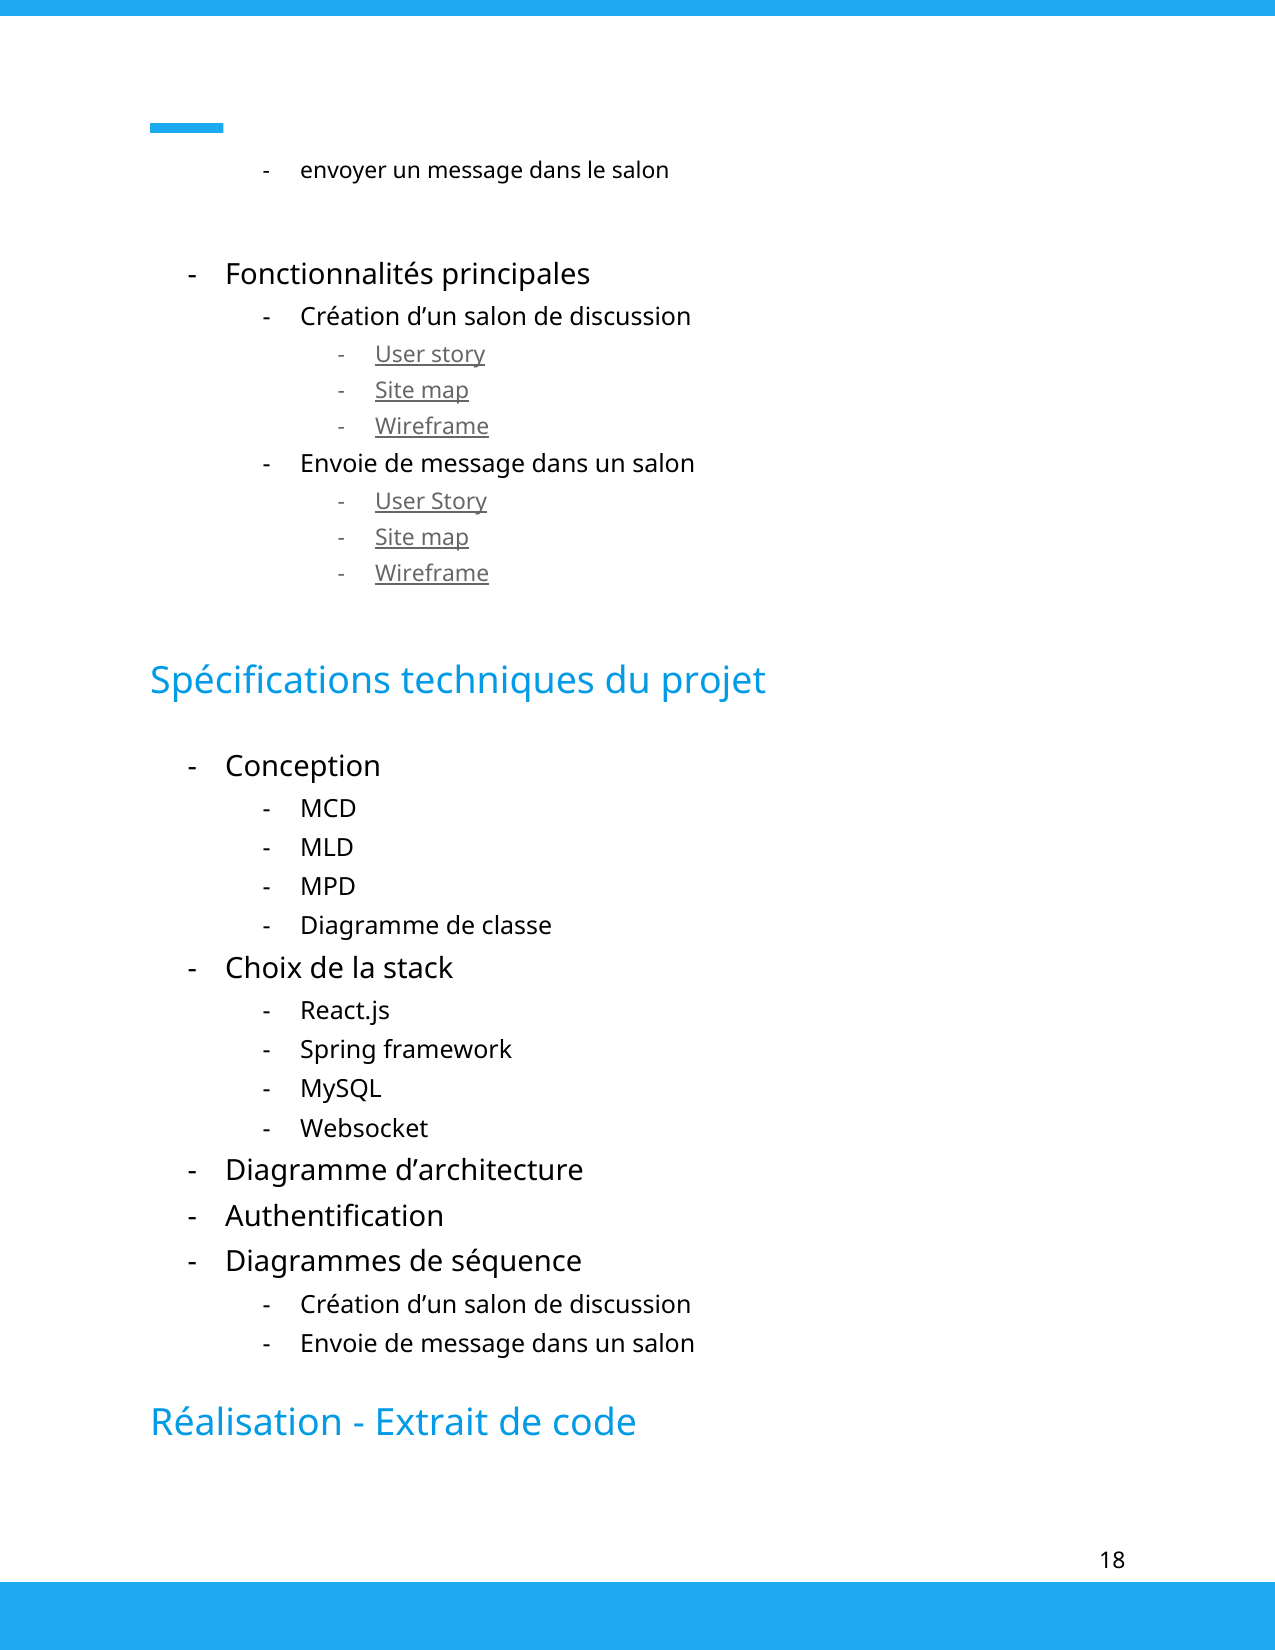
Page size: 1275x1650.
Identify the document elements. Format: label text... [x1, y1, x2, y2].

subtitle Spring framework [262, 1032, 1125, 1066]
subtitle Wireframe [337, 410, 1125, 441]
subtitle Websocket [262, 1110, 1125, 1144]
subtitle Conception [187, 745, 1125, 784]
subtitle Site map [337, 521, 1125, 552]
subtitle MySQL [262, 1071, 1125, 1105]
subtitle Spécifications techniques du projet [150, 653, 1125, 704]
subtitle Authentification [187, 1195, 1125, 1235]
picture [0, 1582, 1275, 1650]
subtitle User story [337, 338, 1125, 369]
subtitle MPD [262, 869, 1125, 903]
subtitle Site map [337, 374, 1125, 405]
subtitle MCD [262, 791, 1125, 824]
picture [150, 123, 224, 133]
subtitle Fonctionnalités principales [187, 253, 1125, 293]
subtitle Réalisation - Extrait de code [150, 1395, 1125, 1446]
list envoyer un message dans le salon [262, 154, 1125, 186]
picture [0, 0, 1275, 16]
subtitle MLD [262, 830, 1125, 864]
subtitle Wireframe [337, 557, 1125, 588]
subtitle Choix de la stack [187, 947, 1125, 987]
subtitle React.js [262, 993, 1125, 1027]
subtitle Diagrammes de séquence [187, 1241, 1125, 1280]
subtitle Création d’un salon de discussion [262, 1286, 1125, 1320]
subtitle Diagramme de classe [262, 908, 1125, 942]
subtitle Envoie de message dans un salon [262, 1326, 1125, 1359]
subtitle Envoie de message dans un salon [262, 446, 1125, 480]
subtitle Diagramme d’architecture [187, 1149, 1125, 1189]
subtitle User Story [337, 485, 1125, 516]
subtitle Création d’un salon de discussion [262, 299, 1125, 333]
